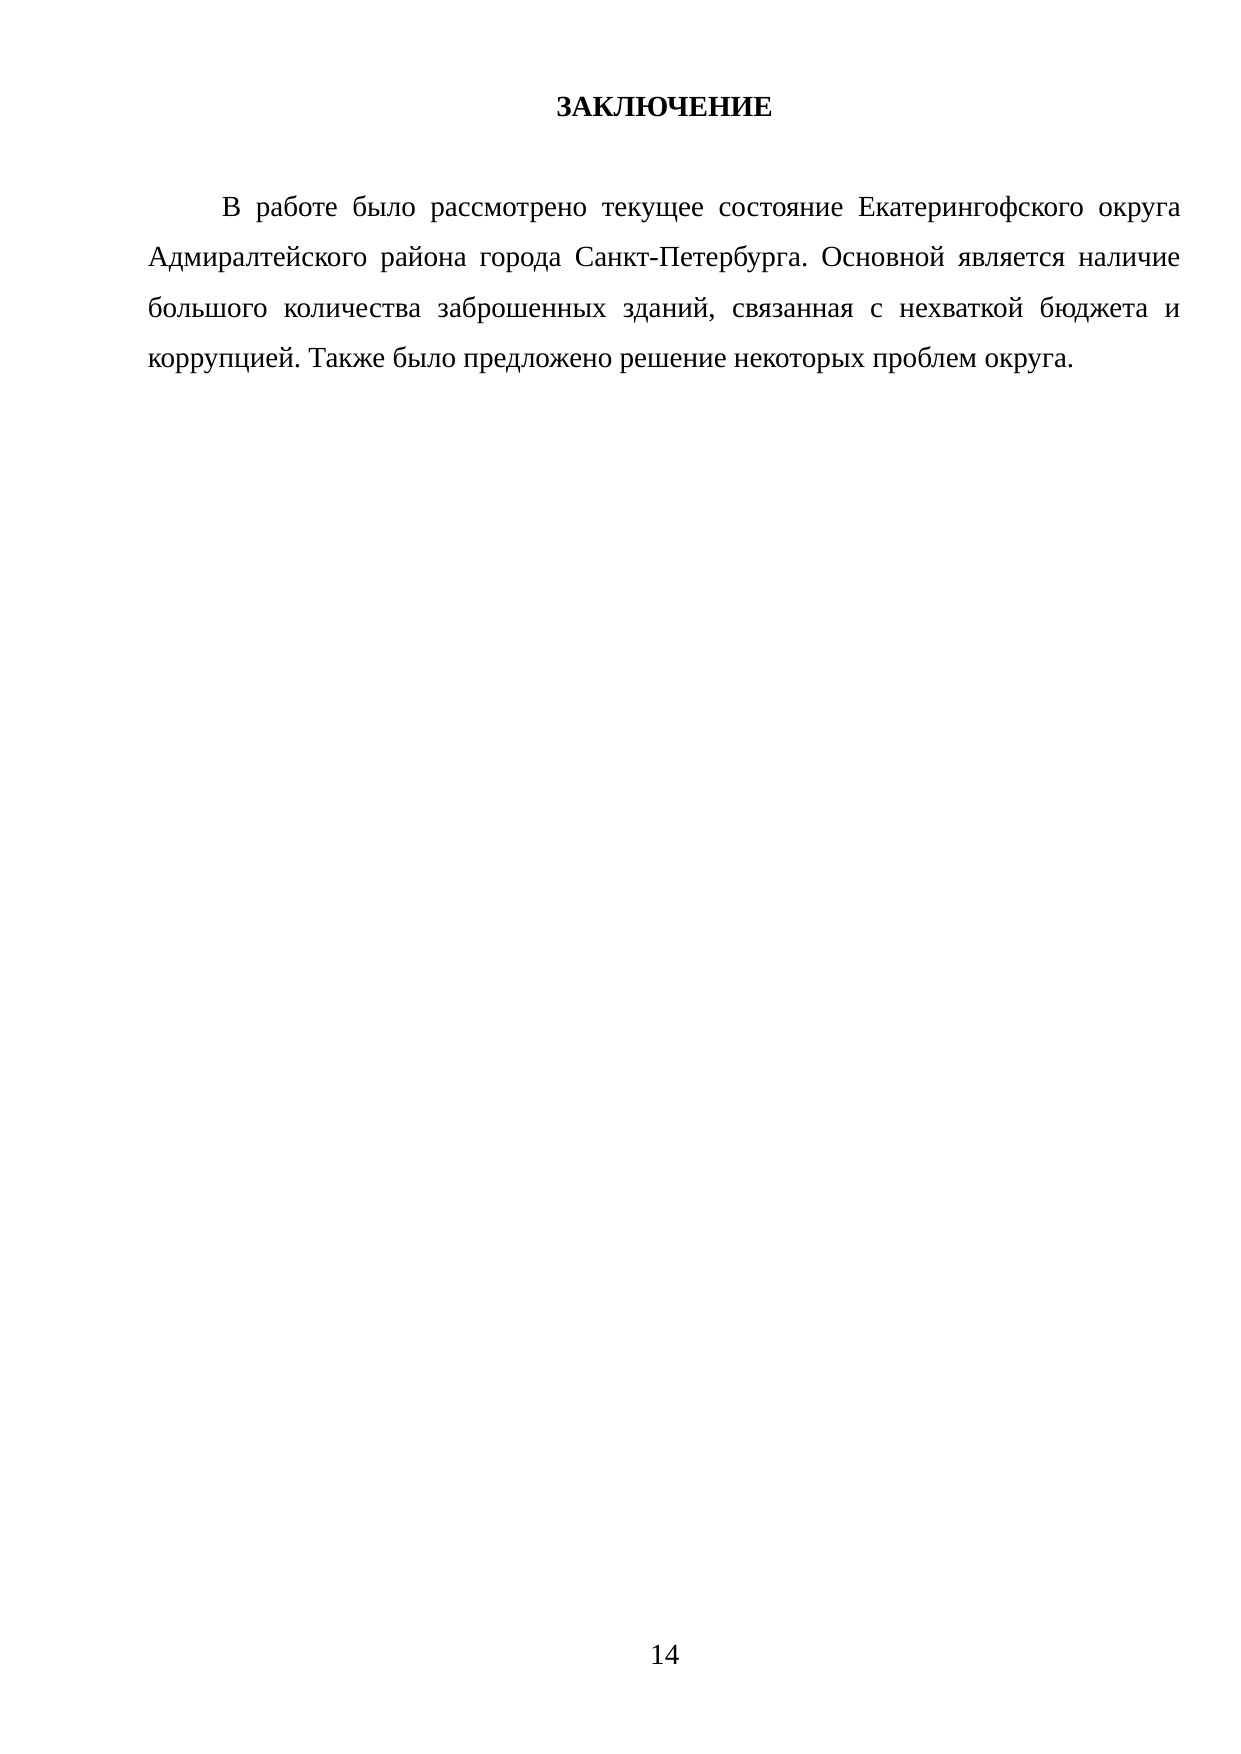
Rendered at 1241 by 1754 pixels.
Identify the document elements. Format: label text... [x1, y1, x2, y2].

subtitle ЗАКЛЮЧЕНИЕ [148, 89, 1181, 122]
text В работе было рассмотрено текущее состояние Екатерингофского округа Адмиралтейского района города Санкт-Петербурга. Основной является наличие большого количества заброшенных зданий, связанная с нехваткой бюджета и коррупцией. Также было предложено решение некоторых проблем округа. [148, 189, 1181, 374]
